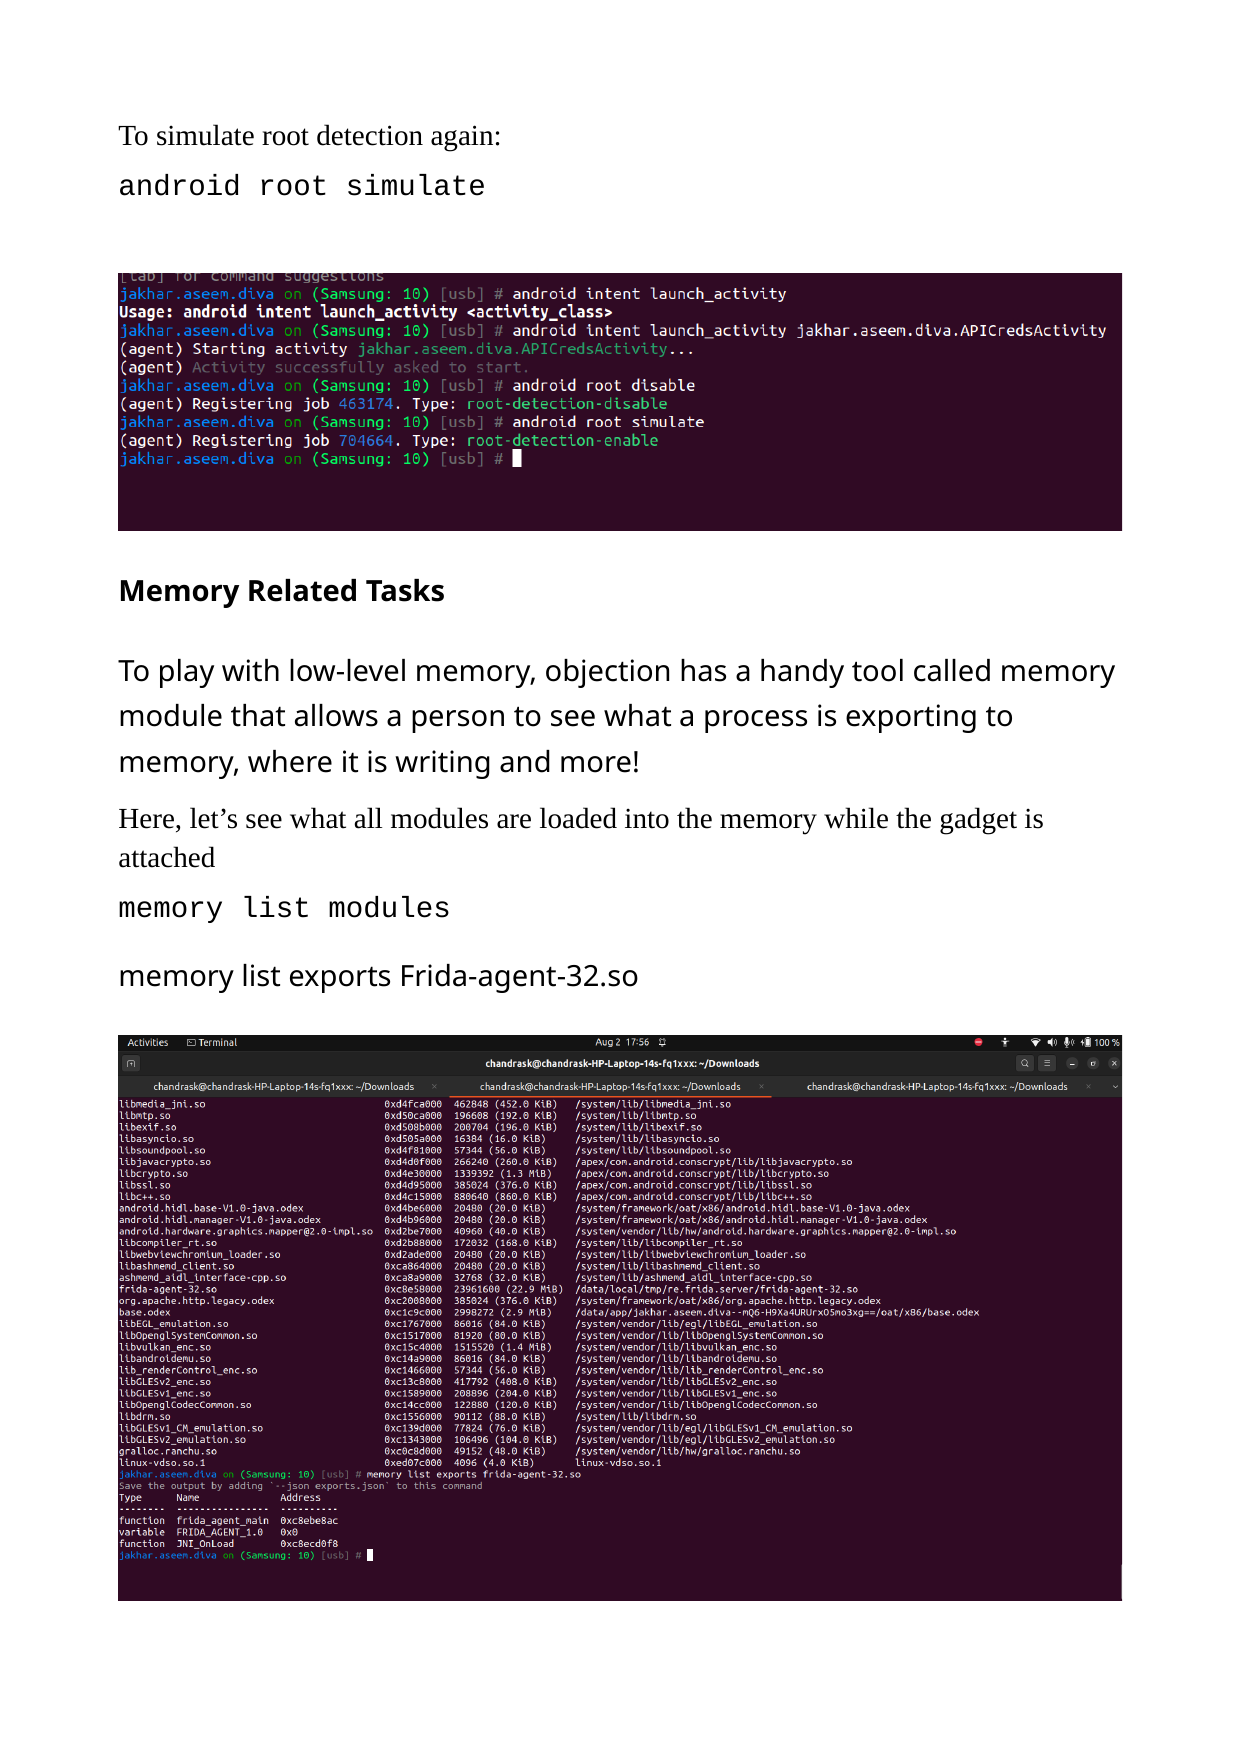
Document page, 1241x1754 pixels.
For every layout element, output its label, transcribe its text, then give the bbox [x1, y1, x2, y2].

text memory list exports Frida-agent-32.so [118, 956, 1122, 995]
text To simulate root detection again: [118, 118, 1122, 152]
picture [118, 273, 1123, 531]
text memory list modules [118, 893, 1122, 926]
text Here, let’s see what all modules are loaded into the memory while the gadget is attached [118, 801, 1122, 873]
text Memory Related Tasks [118, 571, 1122, 610]
text android root simulate [118, 171, 1122, 204]
text To play with low-level memory, objection has a handy tool called memory module that allows a person to see what a process is exporting to memory, where it is writing and more! [118, 650, 1122, 781]
picture [118, 1035, 1123, 1601]
